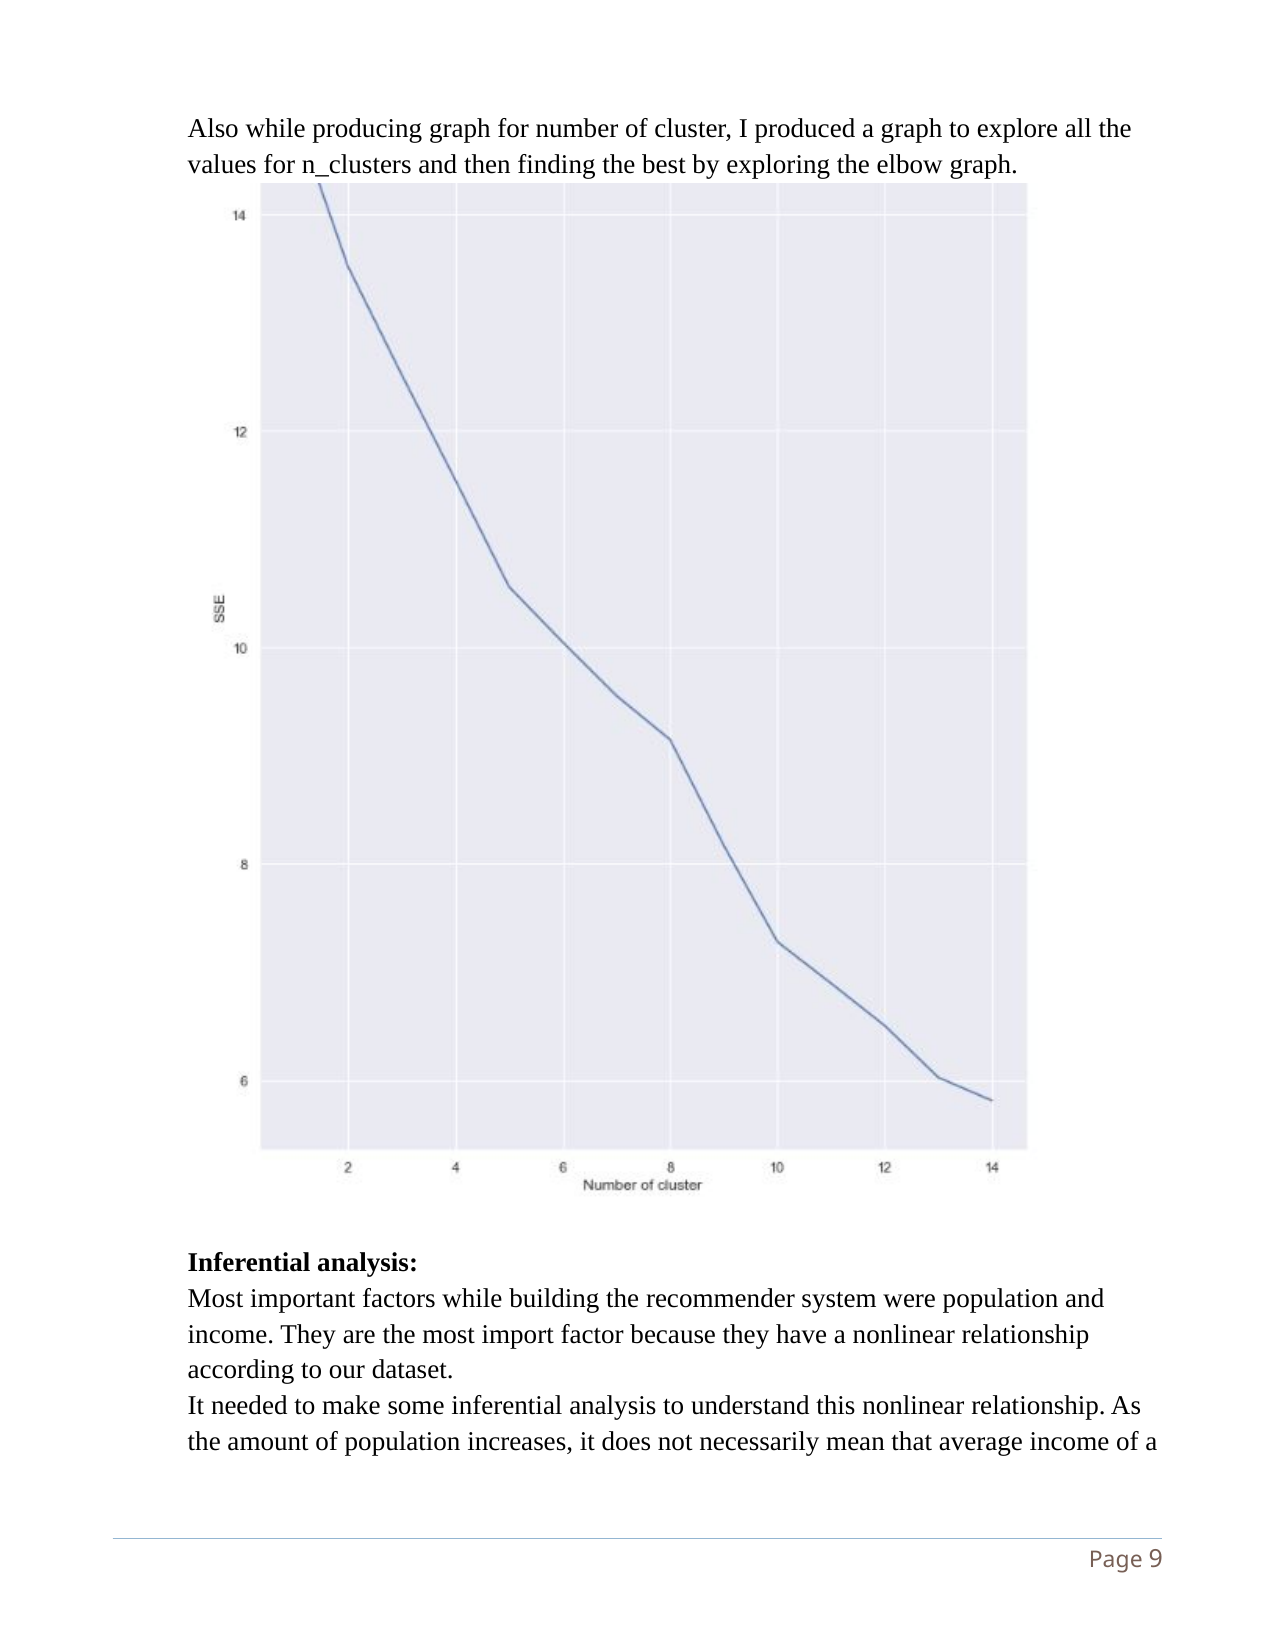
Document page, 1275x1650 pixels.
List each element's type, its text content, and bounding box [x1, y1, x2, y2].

list Also while producing graph for number of cluster, I produced a graph to explore all the values for n_clusters and then finding the best by exploring the elbow graph. [187, 112, 1162, 179]
list Most important factors while building the recommender system were population and income. They are the most import factor because they have a nonlinear relationship according to our dataset. [187, 1282, 1162, 1385]
list Inferential analysis: [187, 1246, 1162, 1277]
picture [187, 183, 1072, 1206]
list It needed to make some inferential analysis to understand this nonlinear relationship. As the amount of population increases, it does not necessarily mean that average income of a [187, 1389, 1162, 1456]
